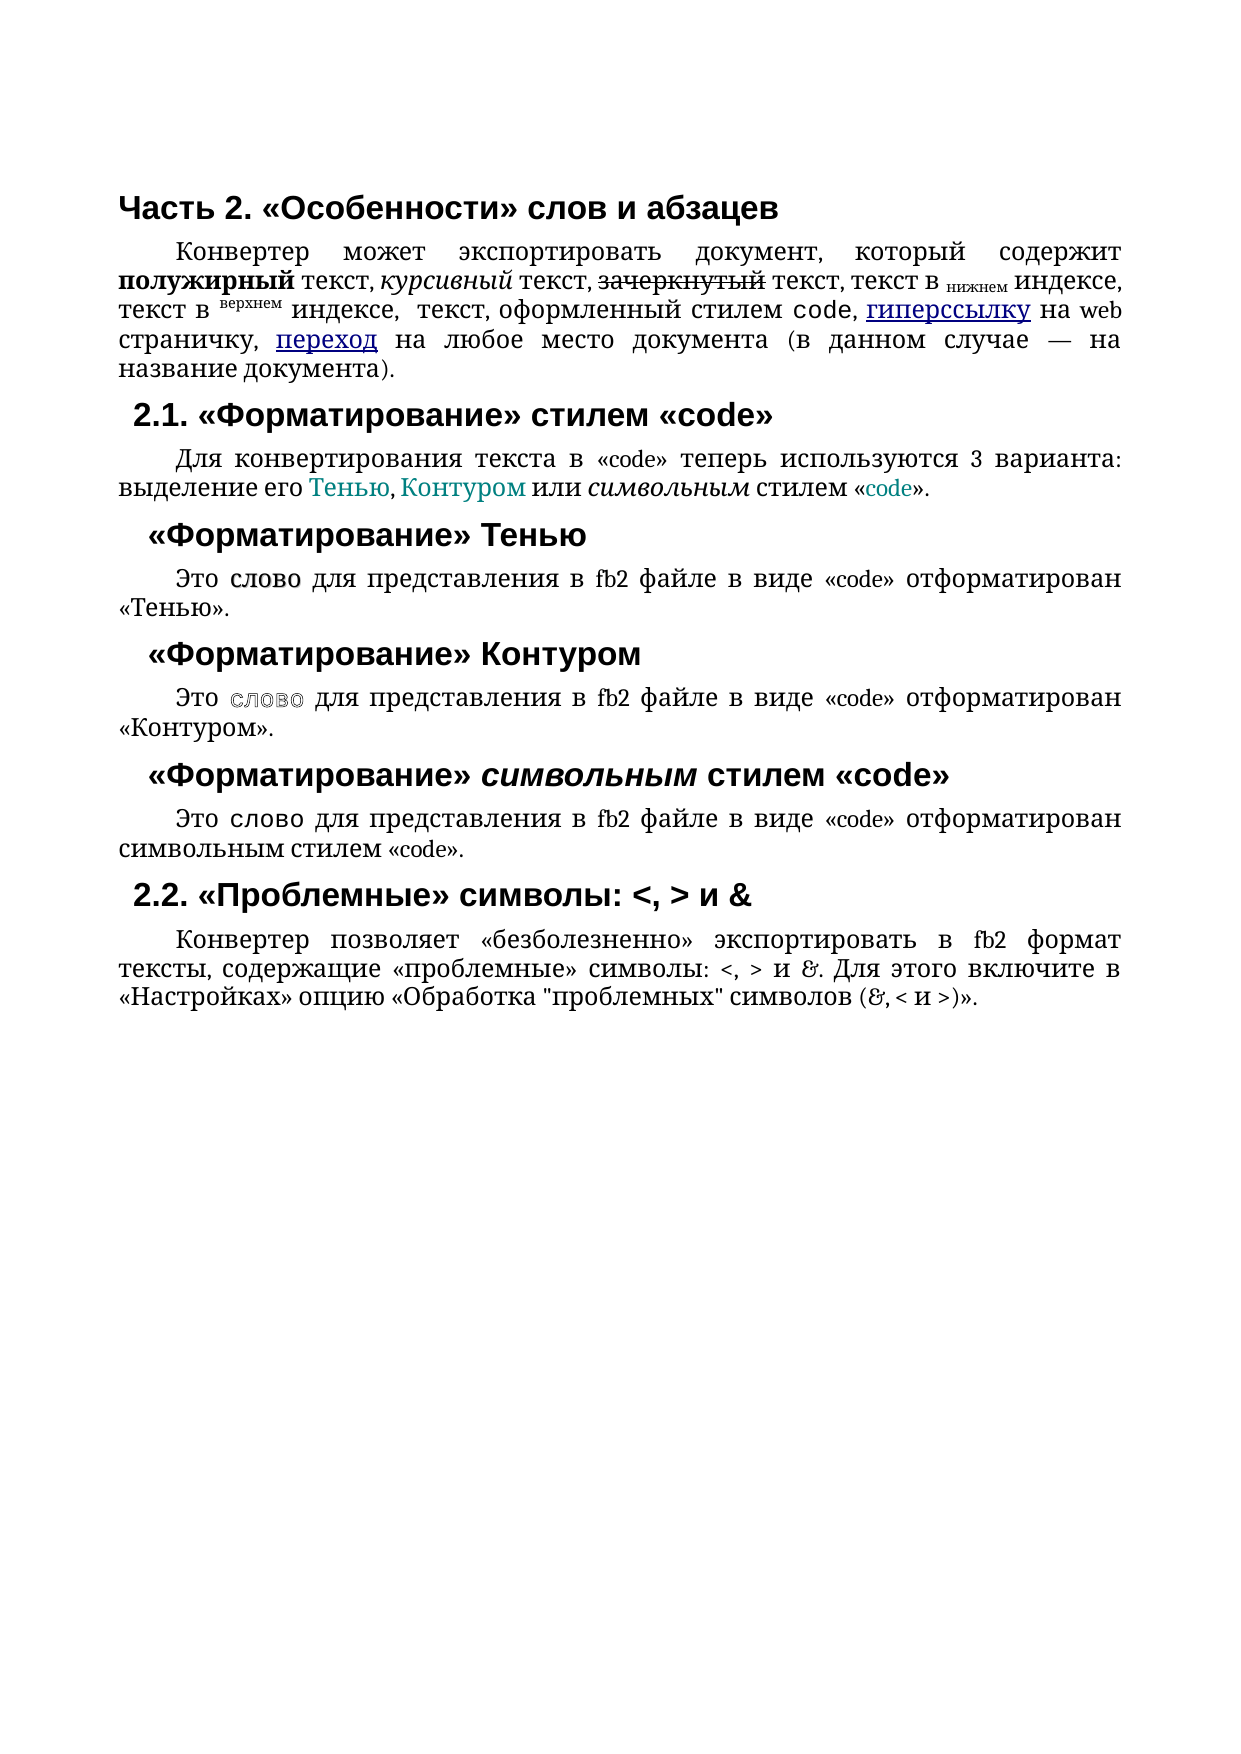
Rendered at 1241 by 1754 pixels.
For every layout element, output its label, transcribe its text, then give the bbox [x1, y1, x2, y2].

subtitle «Форматирование» символьным стилем «code» [148, 755, 1122, 793]
subtitle «Форматирование» Контуром [148, 634, 1122, 672]
subtitle 2.2. «Проблемные» символы: <, > и & [133, 876, 1122, 914]
subtitle «Форматирование» Тенью [148, 514, 1122, 553]
subtitle Часть 2. «Особенности» слов и абзацев [118, 188, 1122, 227]
text Это слово для представления в fb2 файле в виде «code» отформатирован «Контуром». [118, 684, 1122, 743]
text Это слово для представления в fb2 файле в виде «code» отформатирован символьным стилем «code». [118, 805, 1122, 864]
text Это слово для представления в fb2 файле в виде «code» отформатирован «Тенью». [118, 565, 1122, 622]
text Для конвертирования текста в «code» теперь используются 3 варианта: выделение его Тенью, Контуром или символьным стилем «code». [118, 445, 1122, 503]
subtitle 2.1. «Форматирование» стилем «code» [133, 395, 1122, 433]
text Конвертер позволяет «безболезненно» экспортировать в fb2 формат тексты, содержащие «проблемные» символы: <, > и &. Для этого включите в «Настройках» опцию «Обработка "проблемных" символов (&, < и >)». [118, 926, 1122, 1012]
text Конвертер может экспортировать документ, который содержит полужирный текст, курсивный текст, зачеркнутый текст, текст в нижнем индексе, текст в верхнем индексе, текст, оформленный стилем code, гиперссылку на web страничку, переход на любое место документа (в данном случае — на название документа). [118, 238, 1122, 383]
